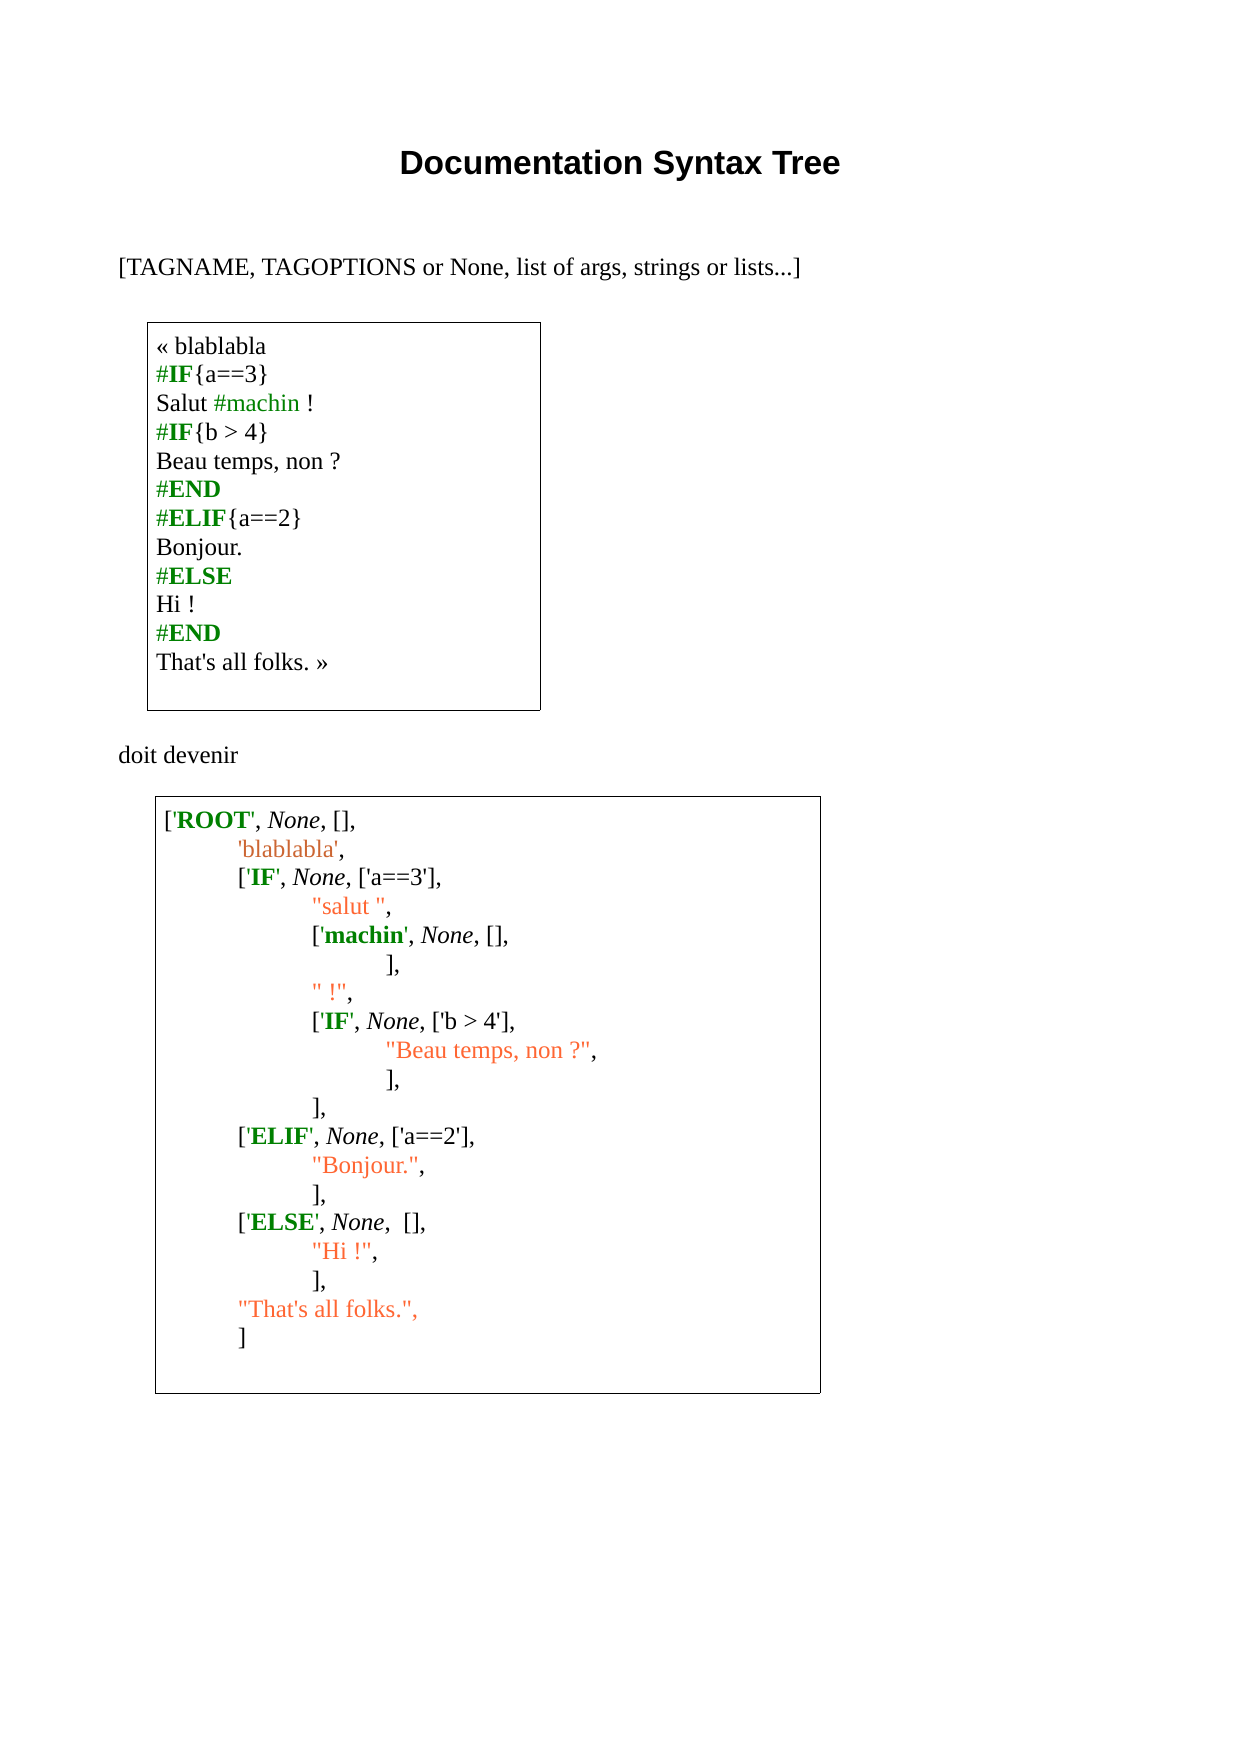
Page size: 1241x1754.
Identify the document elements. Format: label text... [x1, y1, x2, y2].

text doit devenir [118, 741, 1122, 769]
text Hi ! [156, 589, 531, 618]
text ], [164, 1064, 811, 1092]
text [TAGNAME, TAGOPTIONS or None, list of args, strings or lists...] [118, 252, 1122, 281]
text #IF{a==3} [156, 359, 531, 388]
text #END [156, 618, 531, 647]
text " !", [164, 977, 811, 1006]
text 'blablabla', [164, 834, 811, 862]
text Bonjour. [156, 532, 531, 561]
text ], [164, 1179, 811, 1207]
text ], [164, 1265, 811, 1294]
text « blablabla [156, 331, 531, 359]
subtitle Documentation Syntax Tree [118, 143, 1122, 182]
text ['IF', None, ['b > 4'], [164, 1006, 811, 1035]
text "That's all folks.", [164, 1294, 811, 1322]
text #ELIF{a==2} [156, 503, 531, 532]
text "Hi !", [164, 1236, 811, 1265]
text That's all folks. » [156, 647, 531, 676]
text ['ELIF', None, ['a==2'], [164, 1121, 811, 1150]
text #END [156, 474, 531, 503]
text Beau temps, non ? [156, 446, 531, 474]
text ], [164, 1092, 811, 1121]
text ] [164, 1322, 811, 1351]
text #ELSE [156, 561, 531, 589]
text ['IF', None, ['a==3'], [164, 862, 811, 891]
text Salut #machin ! [156, 388, 531, 417]
text ['ELSE', None, [], [164, 1207, 811, 1236]
text "Bonjour.", [164, 1150, 811, 1179]
text "salut ", [164, 891, 811, 920]
text ], [164, 949, 811, 977]
text ['machin', None, [], [164, 920, 811, 949]
text ['ROOT', None, [], [164, 805, 811, 834]
text "Beau temps, non ?", [164, 1035, 811, 1064]
text #IF{b > 4} [156, 417, 531, 446]
